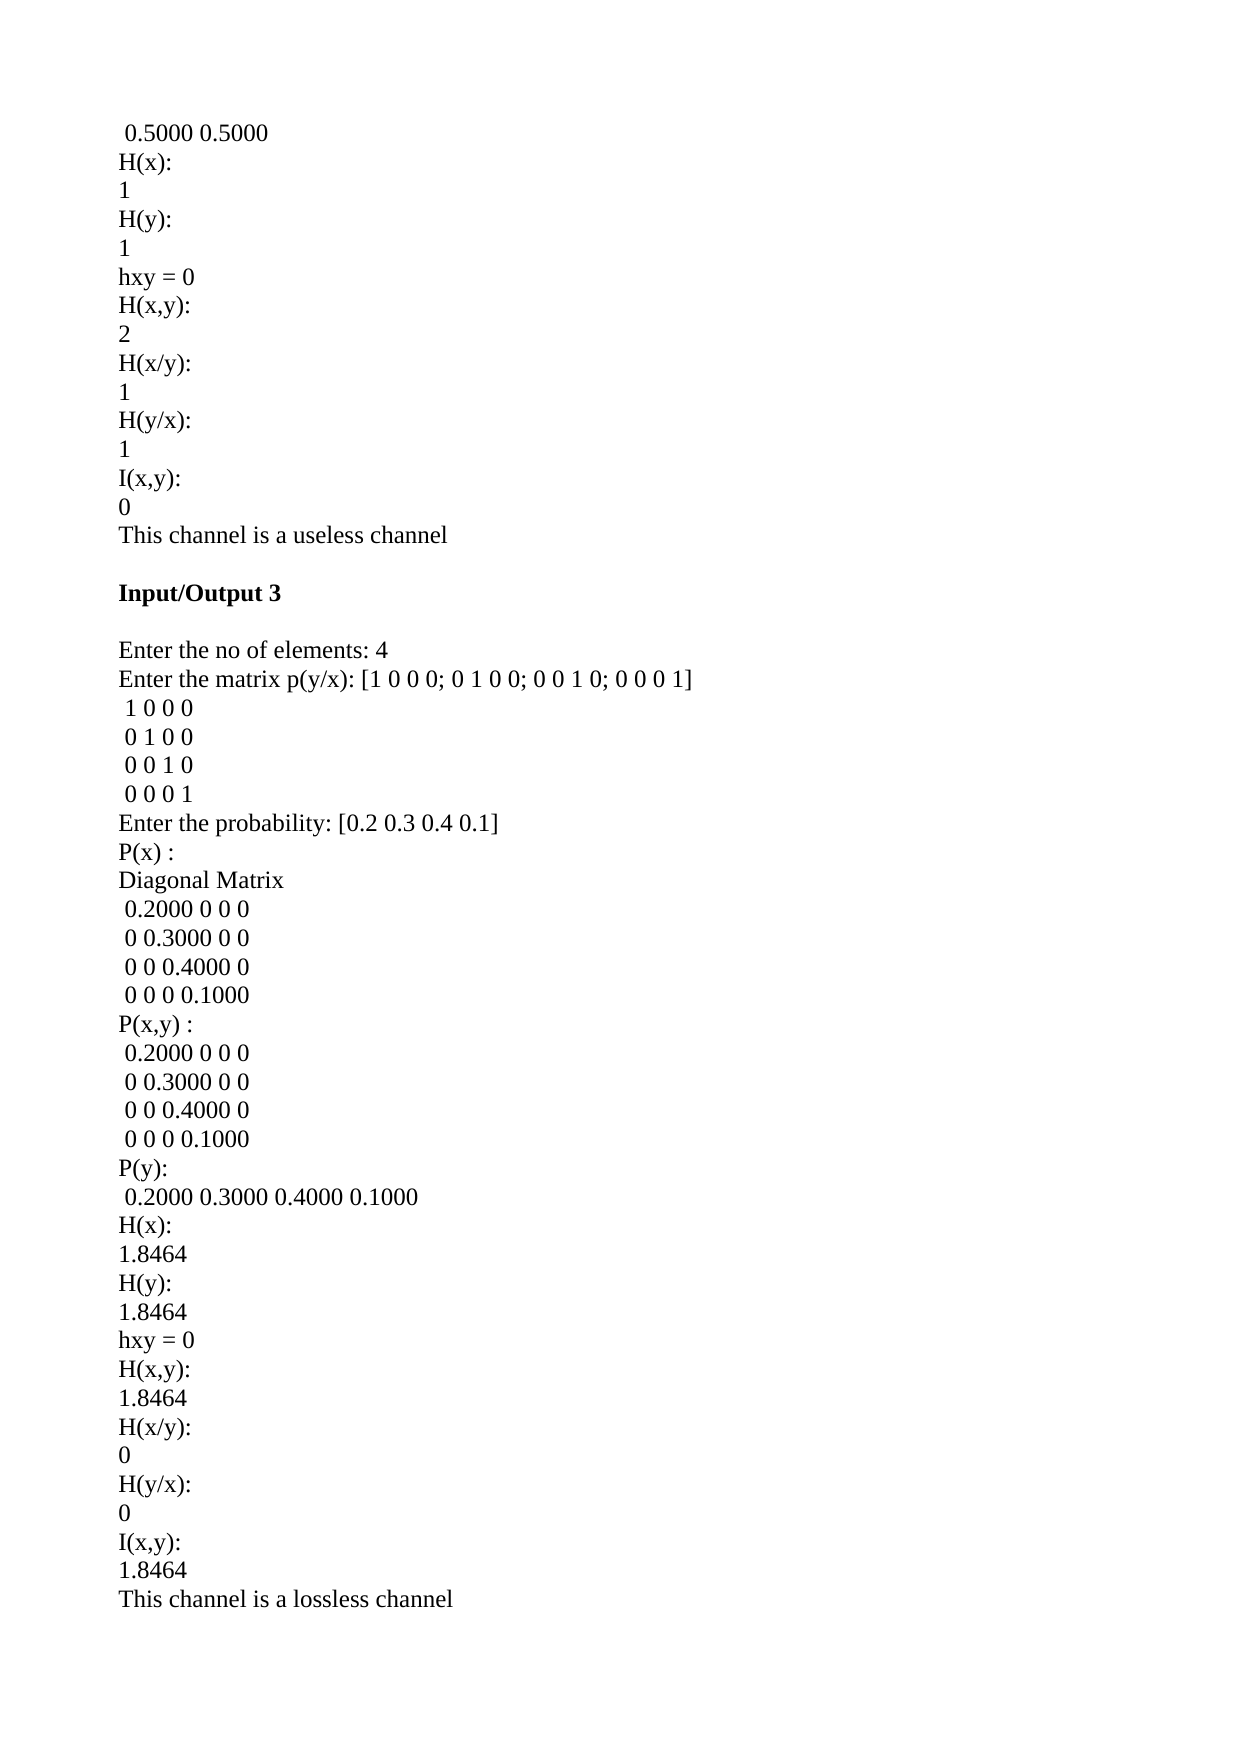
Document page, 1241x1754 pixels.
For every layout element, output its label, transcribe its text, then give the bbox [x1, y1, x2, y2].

text This channel is a useless channel [118, 521, 1122, 549]
text H(x,y): [118, 1354, 1122, 1383]
text 1 0 0 0 [118, 693, 1122, 722]
text 2 [118, 319, 1122, 348]
text 0.2000 0 0 0 [118, 894, 1122, 923]
text 0 0 0 1 [118, 779, 1122, 808]
text 0.2000 0 0 0 [118, 1038, 1122, 1067]
text 0 [118, 492, 1122, 521]
text 1.8464 [118, 1239, 1122, 1268]
text H(y/x): [118, 1469, 1122, 1498]
text P(x,y) : [118, 1009, 1122, 1038]
text Input/Output 3 [118, 578, 1122, 607]
text Enter the matrix p(y/x): [1 0 0 0; 0 1 0 0; 0 0 1 0; 0 0 0 1] [118, 664, 1122, 693]
text 0 0.3000 0 0 [118, 1067, 1122, 1096]
text 1.8464 [118, 1383, 1122, 1412]
text 0 0 0.4000 0 [118, 1096, 1122, 1124]
text 0 0 0 0.1000 [118, 981, 1122, 1009]
text 0 1 0 0 [118, 722, 1122, 751]
text hxy = 0 [118, 262, 1122, 291]
text 1.8464 [118, 1556, 1122, 1584]
text 0 0.3000 0 0 [118, 923, 1122, 952]
text 0.5000 0.5000 [118, 118, 1122, 147]
text 1 [118, 377, 1122, 406]
text 0 [118, 1441, 1122, 1469]
text I(x,y): [118, 463, 1122, 492]
text Diagonal Matrix [118, 866, 1122, 894]
text 0 0 0 0.1000 [118, 1124, 1122, 1153]
text P(x) : [118, 837, 1122, 866]
text H(x/y): [118, 348, 1122, 377]
text 0 0 0.4000 0 [118, 952, 1122, 981]
text P(y): [118, 1153, 1122, 1182]
text H(y/x): [118, 406, 1122, 434]
text H(x): [118, 1211, 1122, 1239]
text 1 [118, 176, 1122, 204]
text 1.8464 [118, 1297, 1122, 1326]
text 1 [118, 434, 1122, 463]
text hxy = 0 [118, 1326, 1122, 1354]
text 0 [118, 1498, 1122, 1527]
text 0.2000 0.3000 0.4000 0.1000 [118, 1182, 1122, 1211]
text Enter the no of elements: 4 [118, 636, 1122, 664]
text H(x/y): [118, 1412, 1122, 1441]
text This channel is a lossless channel [118, 1584, 1122, 1613]
text H(x): [118, 147, 1122, 176]
text I(x,y): [118, 1527, 1122, 1556]
text H(y): [118, 204, 1122, 233]
text 1 [118, 233, 1122, 262]
text 0 0 1 0 [118, 751, 1122, 779]
text Enter the probability: [0.2 0.3 0.4 0.1] [118, 808, 1122, 837]
text H(x,y): [118, 291, 1122, 319]
text H(y): [118, 1268, 1122, 1297]
